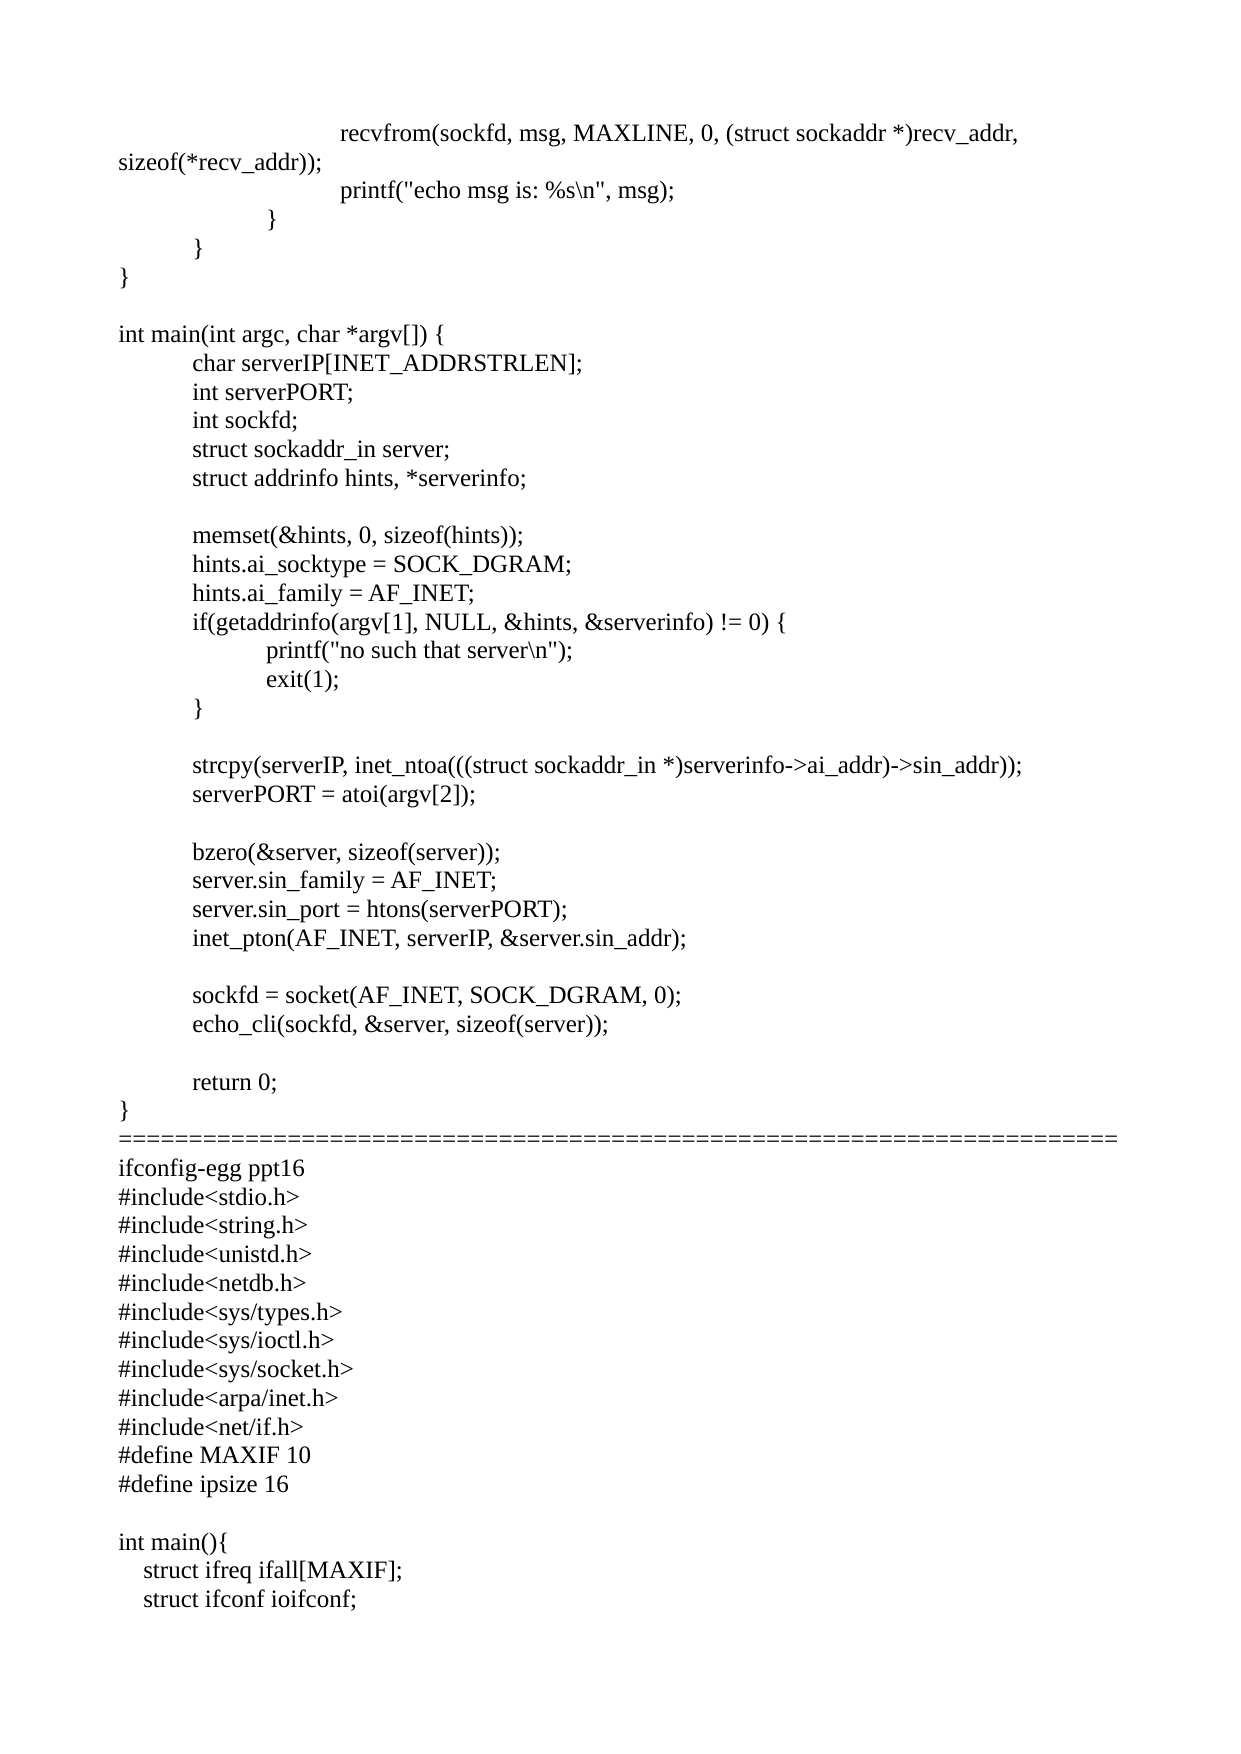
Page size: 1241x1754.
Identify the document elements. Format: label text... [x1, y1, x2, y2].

text int main(int argc, char *argv[]) { [118, 319, 1122, 348]
text int serverPORT; [118, 377, 1122, 406]
text #include<sys/types.h> [118, 1297, 1122, 1326]
text strcpy(serverIP, inet_ntoa(((struct sockaddr_in *)serverinfo->ai_addr)->sin_addr)); [118, 751, 1122, 779]
text #include<string.h> [118, 1211, 1122, 1239]
text struct ifreq ifall[MAXIF]; [118, 1556, 1122, 1584]
text #include<arpa/inet.h> [118, 1383, 1122, 1412]
text } [118, 262, 1122, 291]
text #define ipsize 16 [118, 1469, 1122, 1498]
text } [118, 693, 1122, 722]
text serverPORT = atoi(argv[2]); [118, 779, 1122, 808]
text #include<sys/socket.h> [118, 1354, 1122, 1383]
text int main(){ [118, 1527, 1122, 1556]
text hints.ai_socktype = SOCK_DGRAM; [118, 549, 1122, 578]
text hints.ai_family = AF_INET; [118, 578, 1122, 607]
text recvfrom(sockfd, msg, MAXLINE, 0, (struct sockaddr *)recv_addr, sizeof(*recv_addr)); [118, 118, 1122, 176]
text char serverIP[INET_ADDRSTRLEN]; [118, 348, 1122, 377]
text struct addrinfo hints, *serverinfo; [118, 463, 1122, 492]
text int sockfd; [118, 406, 1122, 434]
text bzero(&server, sizeof(server)); [118, 837, 1122, 866]
text echo_cli(sockfd, &server, sizeof(server)); [118, 1009, 1122, 1038]
text #include<unistd.h> [118, 1239, 1122, 1268]
text #include<netdb.h> [118, 1268, 1122, 1297]
text #include<sys/ioctl.h> [118, 1326, 1122, 1354]
text printf("echo msg is: %s\n", msg); [118, 176, 1122, 204]
text } ======================================================================= ifconfig-egg ppt16 #include<stdio.h> [118, 1096, 1122, 1211]
text #define MAXIF 10 [118, 1441, 1122, 1469]
text struct ifconf ioifconf; [118, 1584, 1122, 1613]
text memset(&hints, 0, sizeof(hints)); [118, 521, 1122, 549]
text server.sin_port = htons(serverPORT); [118, 894, 1122, 923]
text #include<net/if.h> [118, 1412, 1122, 1441]
text if(getaddrinfo(argv[1], NULL, &hints, &serverinfo) != 0) { [118, 607, 1122, 636]
text exit(1); [118, 664, 1122, 693]
text struct sockaddr_in server; [118, 434, 1122, 463]
text server.sin_family = AF_INET; [118, 866, 1122, 894]
text return 0; [118, 1067, 1122, 1096]
text sockfd = socket(AF_INET, SOCK_DGRAM, 0); [118, 981, 1122, 1009]
text printf("no such that server\n"); [118, 636, 1122, 664]
text inet_pton(AF_INET, serverIP, &server.sin_addr); [118, 923, 1122, 952]
text } [118, 204, 1122, 233]
text } [118, 233, 1122, 262]
